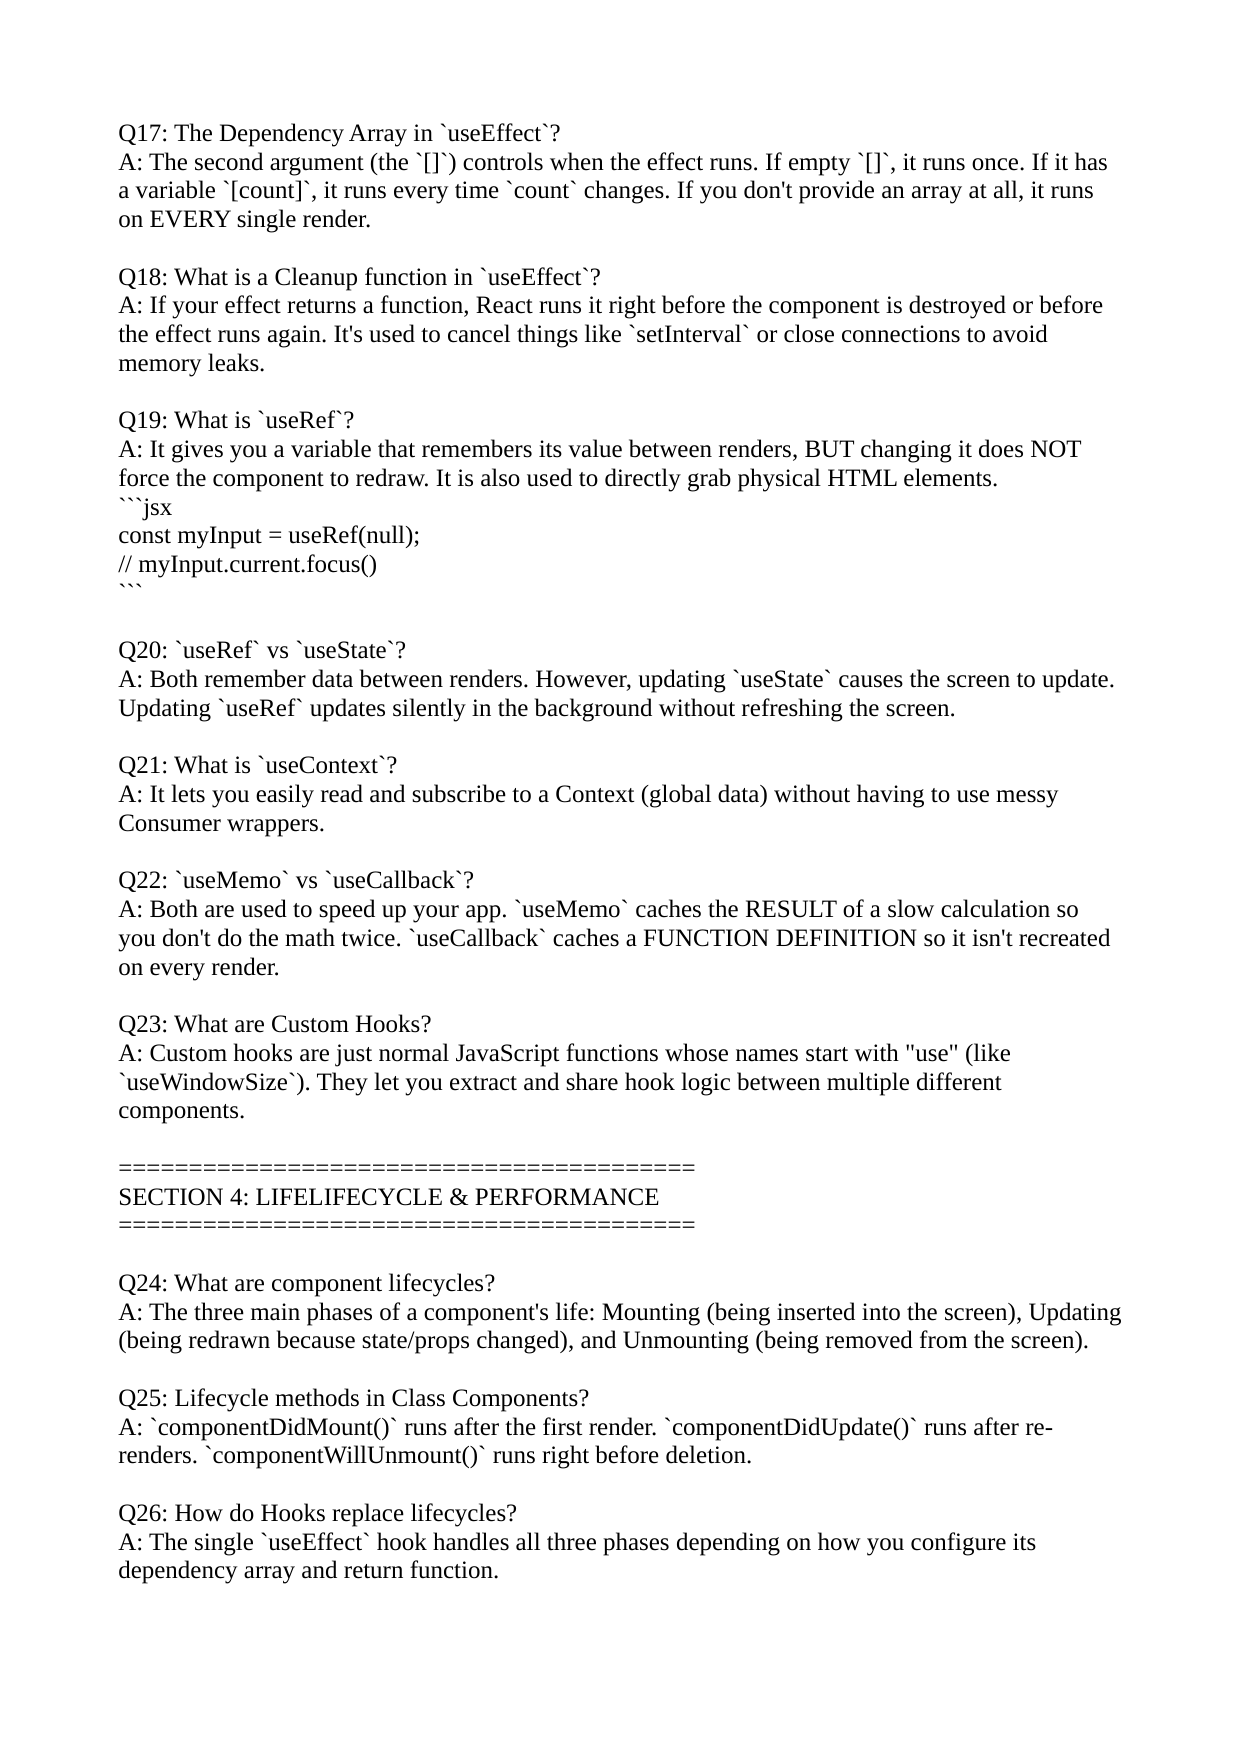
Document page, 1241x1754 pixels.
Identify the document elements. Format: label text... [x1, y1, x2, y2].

text Q17: The Dependency Array in `useEffect`? [118, 118, 1122, 147]
text A: The second argument (the `[]`) controls when the effect runs. If empty `[]`, it runs once. If it has a variable `[count]`, it runs every time `count` changes. If you don't provide an array at all, it runs on EVERY single render. [118, 147, 1122, 233]
text Q18: What is a Cleanup function in `useEffect`? [118, 262, 1122, 291]
text A: If your effect returns a function, React runs it right before the component is destroyed or before the effect runs again. It's used to cancel things like `setInterval` or close connections to avoid memory leaks. [118, 291, 1122, 377]
text A: The three main phases of a component's life: Mounting (being inserted into the screen), Updating (being redrawn because state/props changed), and Unmounting (being removed from the screen). [118, 1297, 1122, 1354]
text A: It lets you easily read and subscribe to a Context (global data) without having to use messy Consumer wrappers. [118, 779, 1122, 837]
text Q23: What are Custom Hooks? [118, 1009, 1122, 1038]
text A: `componentDidMount()` runs after the first render. `componentDidUpdate()` runs after re-renders. `componentWillUnmount()` runs right before deletion. [118, 1412, 1122, 1469]
text Q20: `useRef` vs `useState`? [118, 636, 1122, 664]
text const myInput = useRef(null); [118, 521, 1122, 549]
text ```jsx [118, 492, 1122, 521]
text ========================================= [118, 1211, 1122, 1239]
text A: Custom hooks are just normal JavaScript functions whose names start with "use" (like `useWindowSize`). They let you extract and share hook logic between multiple different components. [118, 1038, 1122, 1124]
text Q21: What is `useContext`? [118, 751, 1122, 779]
text ``` [118, 578, 1122, 607]
text A: Both remember data between renders. However, updating `useState` causes the screen to update. Updating `useRef` updates silently in the background without refreshing the screen. [118, 664, 1122, 722]
text Q22: `useMemo` vs `useCallback`? [118, 866, 1122, 894]
text A: It gives you a variable that remembers its value between renders, BUT changing it does NOT force the component to redraw. It is also used to directly grab physical HTML elements. [118, 434, 1122, 492]
text A: Both are used to speed up your app. `useMemo` caches the RESULT of a slow calculation so you don't do the math twice. `useCallback` caches a FUNCTION DEFINITION so it isn't recreated on every render. [118, 894, 1122, 981]
text Q19: What is `useRef`? [118, 406, 1122, 434]
text Q26: How do Hooks replace lifecycles? [118, 1498, 1122, 1527]
text SECTION 4: LIFELIFECYCLE & PERFORMANCE [118, 1182, 1122, 1211]
text // myInput.current.focus() [118, 549, 1122, 578]
text Q24: What are component lifecycles? [118, 1268, 1122, 1297]
text Q25: Lifecycle methods in Class Components? [118, 1383, 1122, 1412]
text ========================================= [118, 1153, 1122, 1182]
text A: The single `useEffect` hook handles all three phases depending on how you configure its dependency array and return function. [118, 1527, 1122, 1584]
